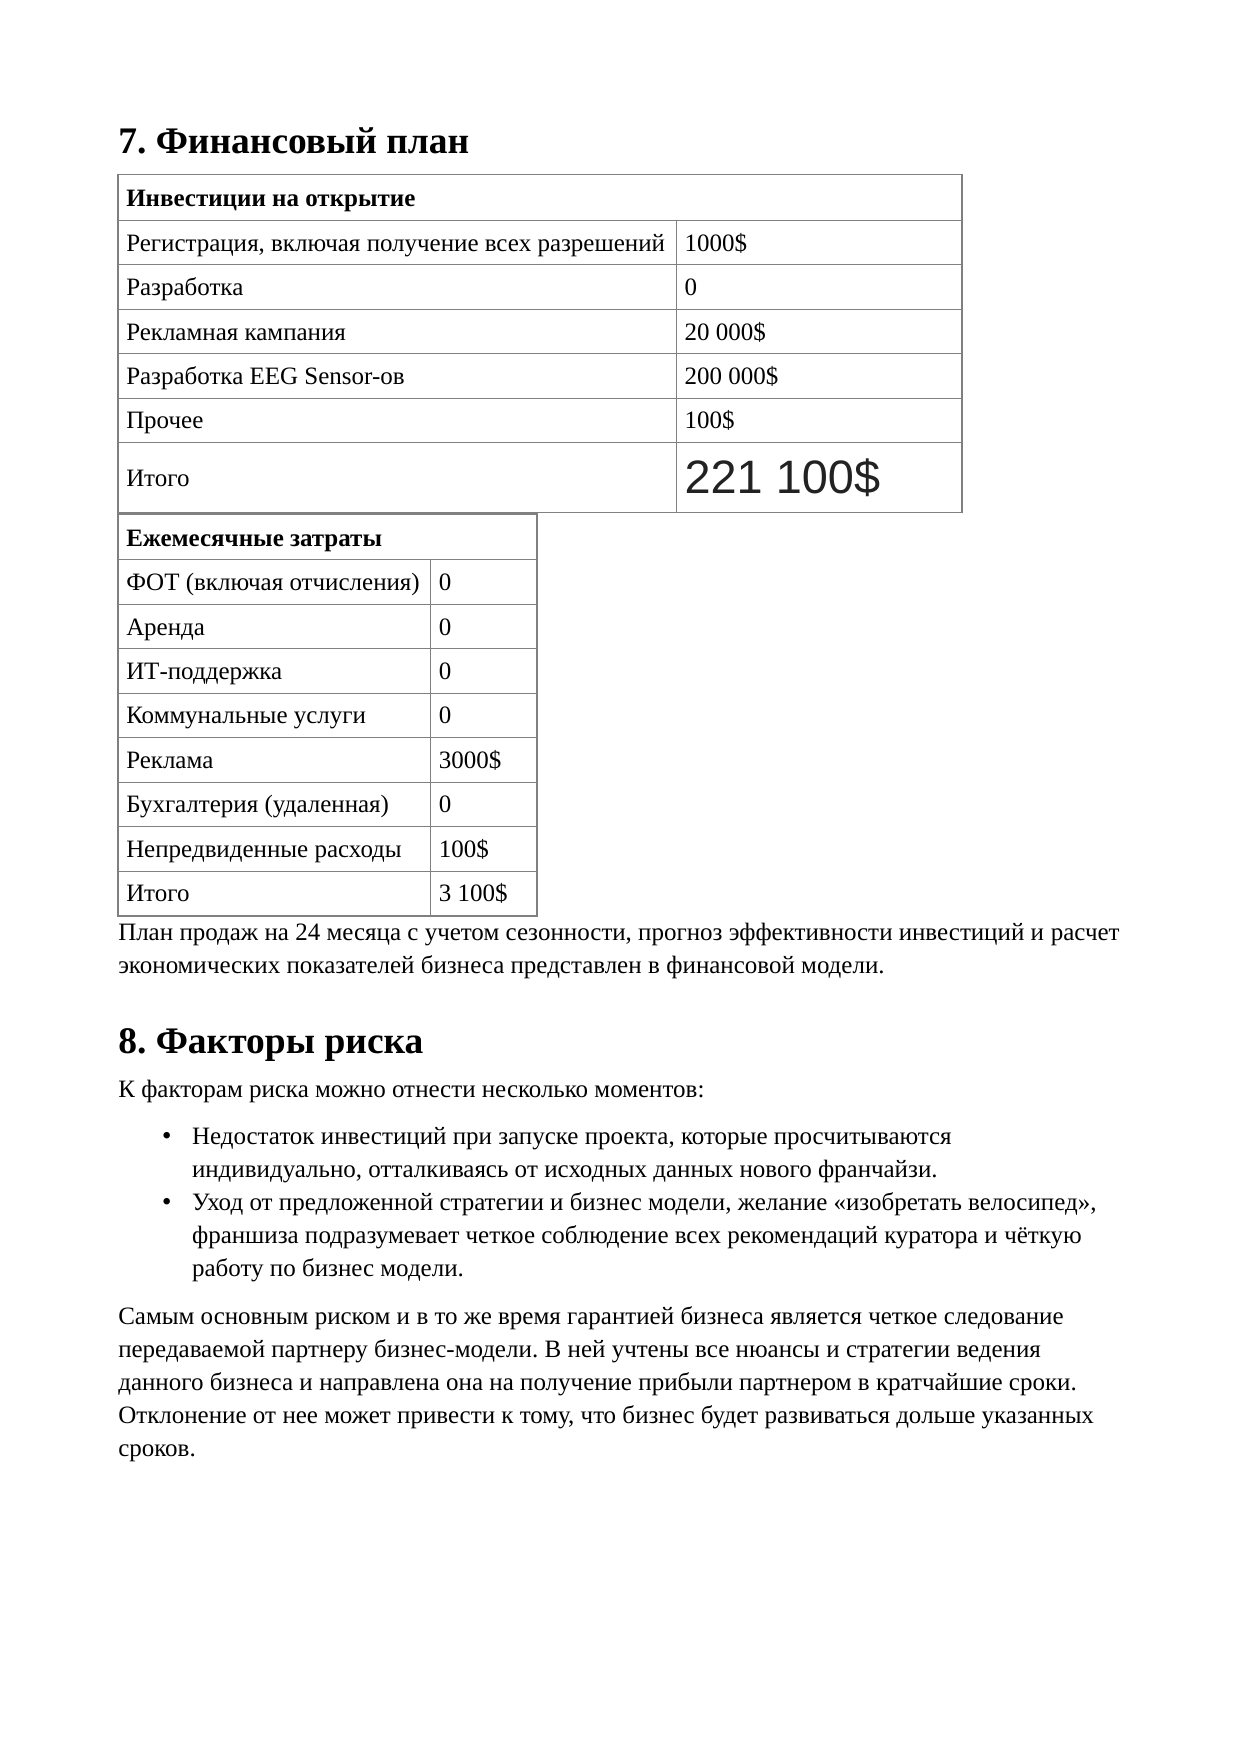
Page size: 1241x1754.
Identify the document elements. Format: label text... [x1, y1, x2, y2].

table_cell Итого [119, 443, 676, 512]
table_cell 0 [431, 649, 536, 693]
table_cell 0 [431, 560, 536, 604]
table_cell 200 000$ [677, 354, 961, 398]
text К факторам риска можно отнести несколько моментов: [118, 1074, 1122, 1102]
table_cell Разработка [119, 265, 676, 309]
table_cell Реклама [119, 738, 430, 782]
table_cell 3 100$ [431, 872, 536, 915]
table_cell Бухгалтерия (удаленная) [119, 783, 430, 826]
table_header Ежемесячные затраты [119, 515, 536, 559]
table_header Инвестиции на открытие [119, 175, 961, 220]
table_cell Разработка EEG Sensor-ов [119, 354, 676, 398]
table_cell ФОТ (включая отчисления) [119, 560, 430, 604]
table_cell 3000$ [431, 738, 536, 782]
table_cell ИТ-поддержка [119, 649, 430, 693]
table_cell 100$ [431, 827, 536, 871]
table_cell 0 [677, 265, 961, 309]
list Недостаток инвестиций при запуске проекта, которые просчитываются индивидуально, отталкиваясь от исходных данных нового франчайзи. [162, 1121, 1122, 1183]
subtitle 8. Факторы риска [118, 1018, 1122, 1061]
table_cell Коммунальные услуги [119, 694, 430, 737]
text Самым основным риском и в то же время гарантией бизнеса является четкое следование передаваемой партнеру бизнес-модели. В ней учтены все нюансы и стратегии ведения данного бизнеса и направлена она на получение прибыли партнером в кратчайшие сроки. Отклонение от нее может привести к тому, что бизнес будет развиваться дольше указанных сроков. [118, 1301, 1122, 1462]
table_cell 0 [431, 605, 536, 648]
table_cell 221 100$ [677, 443, 961, 512]
text План продаж на 24 месяца с учетом сезонности, прогноз эффективности инвестиций и расчет экономических показателей бизнеса представлен в финансовой модели. [118, 917, 1122, 978]
table_cell 0 [431, 694, 536, 737]
table_cell 20 000$ [677, 310, 961, 353]
table_cell Непредвиденные расходы [119, 827, 430, 871]
table_cell 0 [431, 783, 536, 826]
table_cell Регистрация, включая получение всех разрешений [119, 221, 676, 264]
table_cell 100$ [677, 399, 961, 442]
list Уход от предложенной стратегии и бизнес модели, желание «изобретать велосипед», франшиза подразумевает четкое соблюдение всех рекомендаций куратора и чёткую работу по бизнес модели. [162, 1187, 1122, 1282]
table_cell Прочее [119, 399, 676, 442]
subtitle 7. Финансовый план [118, 118, 1122, 161]
table_cell Рекламная кампания [119, 310, 676, 353]
table_cell Итого [119, 872, 430, 915]
table_cell Аренда [119, 605, 430, 648]
table_cell 1000$ [677, 221, 961, 264]
